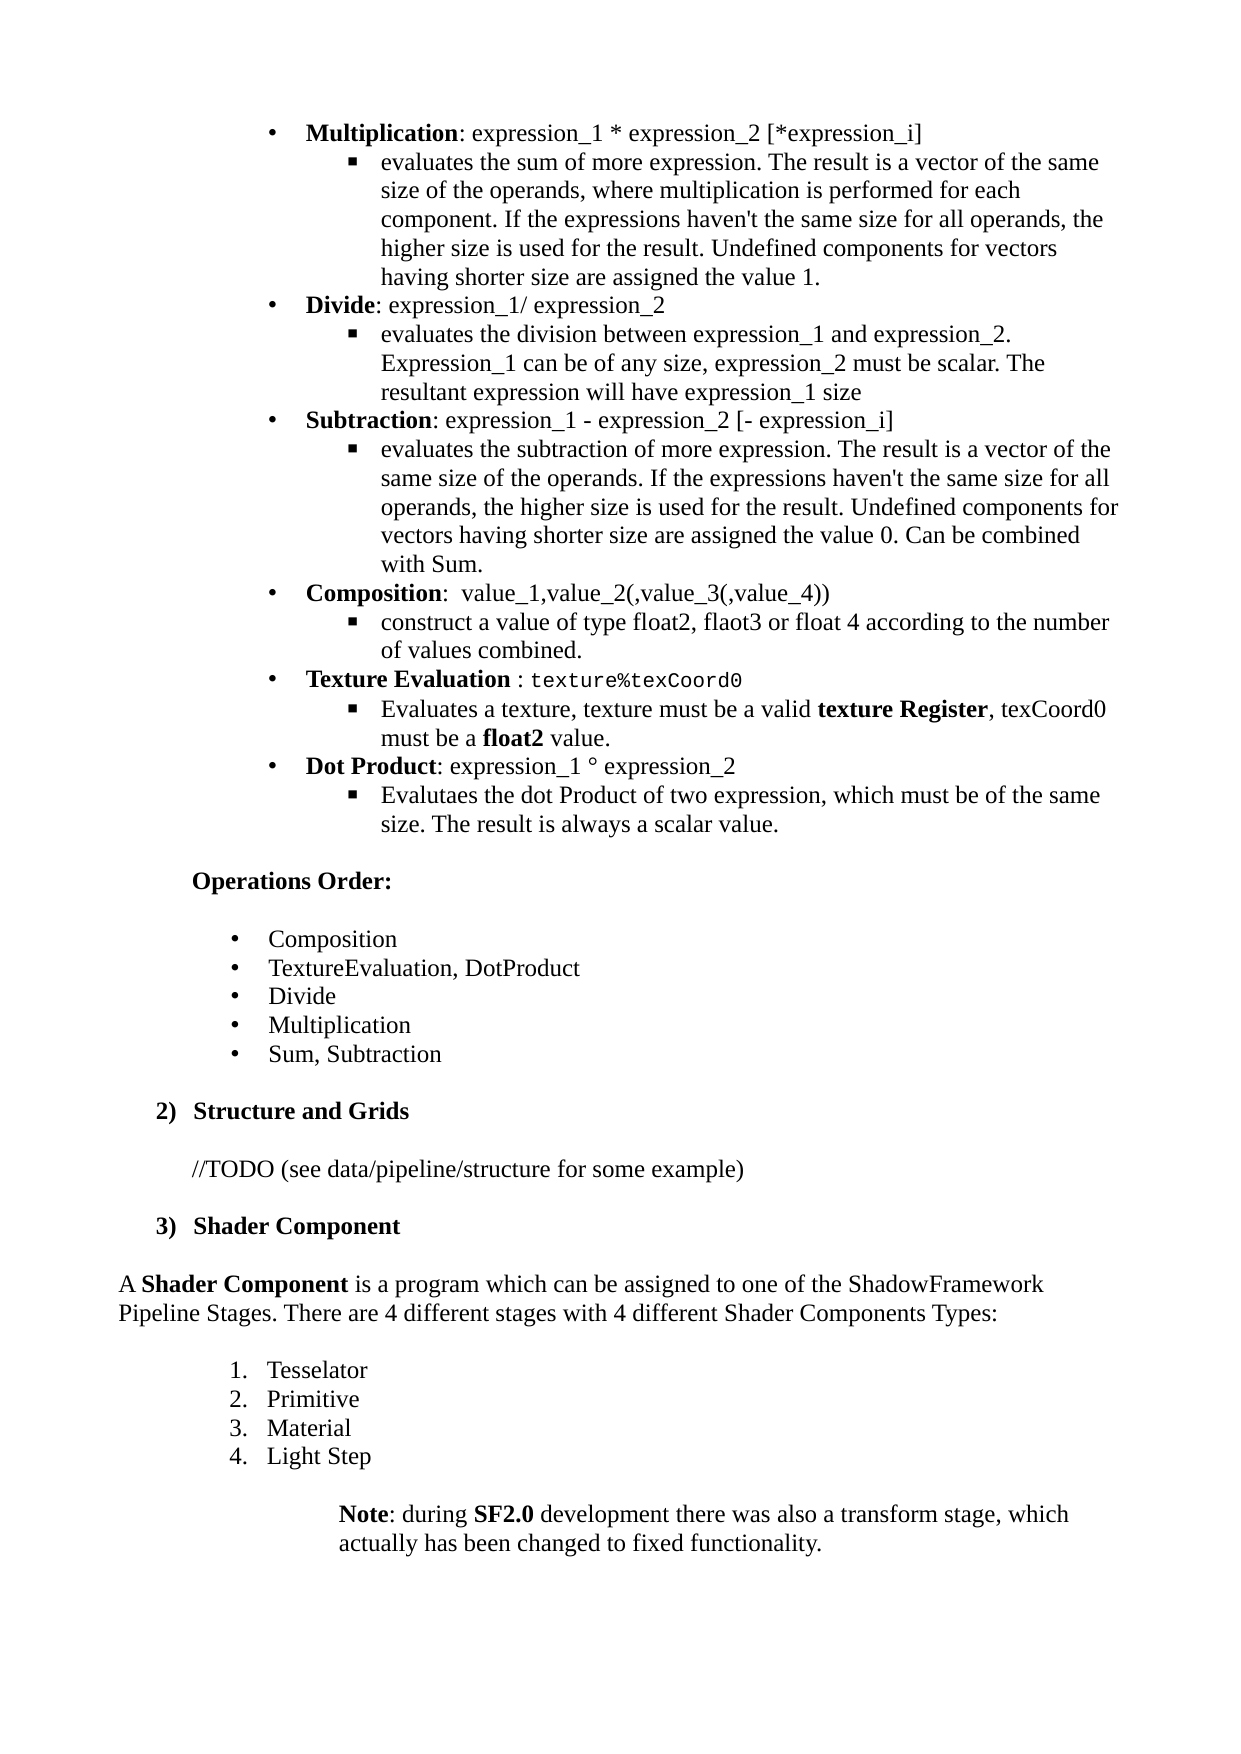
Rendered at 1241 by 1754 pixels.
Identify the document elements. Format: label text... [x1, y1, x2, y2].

list Light Step [229, 1441, 1122, 1470]
list Shader Component [156, 1211, 1122, 1240]
list Composition: value_1,value_2(,value_3(,value_4)) [268, 578, 1122, 607]
list construct a value of type float2, flaot3 or float 4 according to the number of values combined. [343, 607, 1122, 664]
list Texture Evaluation : texture%texCoord0 [268, 664, 1122, 694]
list Tesselator [229, 1355, 1122, 1384]
text Operations Order: [118, 866, 1122, 895]
list Evaluates a texture, texture must be a valid texture Register, texCoord0 must be a float2 value. [343, 694, 1122, 751]
list evaluates the sum of more expression. The result is a vector of the same size of the operands, where multiplication is performed for each component. If the expressions haven't the same size for all operands, the higher size is used for the result. Undefined components for vectors having shorter size are assigned the value 1. [343, 147, 1122, 291]
list Subtraction: expression_1 - expression_2 [- expression_i] [268, 406, 1122, 434]
list Primitive [229, 1384, 1122, 1413]
list Dot Product: expression_1 ° expression_2 [268, 751, 1122, 780]
list Composition [231, 924, 1122, 953]
list evaluates the subtraction of more expression. The result is a vector of the same size of the operands. If the expressions haven't the same size for all operands, the higher size is used for the result. Undefined components for vectors having shorter size are assigned the value 0. Can be combined with Sum. [343, 434, 1122, 578]
list Material [229, 1413, 1122, 1441]
list evaluates the division between expression_1 and expression_2. Expression_1 can be of any size, expression_2 must be scalar. The resultant expression will have expression_1 size [343, 319, 1122, 406]
text //TODO (see data/pipeline/structure for some example) [118, 1154, 1122, 1183]
text A Shader Component is a program which can be assigned to one of the ShadowFramework Pipeline Stages. There are 4 different stages with 4 different Shader Components Types: [118, 1269, 1122, 1326]
list TextureEvaluation, DotProduct [231, 953, 1122, 981]
list Divide: expression_1/ expression_2 [268, 291, 1122, 319]
list Multiplication: expression_1 * expression_2 [*expression_i] [268, 118, 1122, 147]
text Note: during SF2.0 development there was also a transform stage, which actually has been changed to fixed functionality. [339, 1499, 1122, 1556]
list Multiplication [231, 1010, 1122, 1039]
list Structure and Grids [156, 1096, 1122, 1125]
list Evalutaes the dot Product of two expression, which must be of the same size. The result is always a scalar value. [343, 780, 1122, 838]
list Divide [231, 981, 1122, 1010]
list Sum, Subtraction [231, 1039, 1122, 1068]
